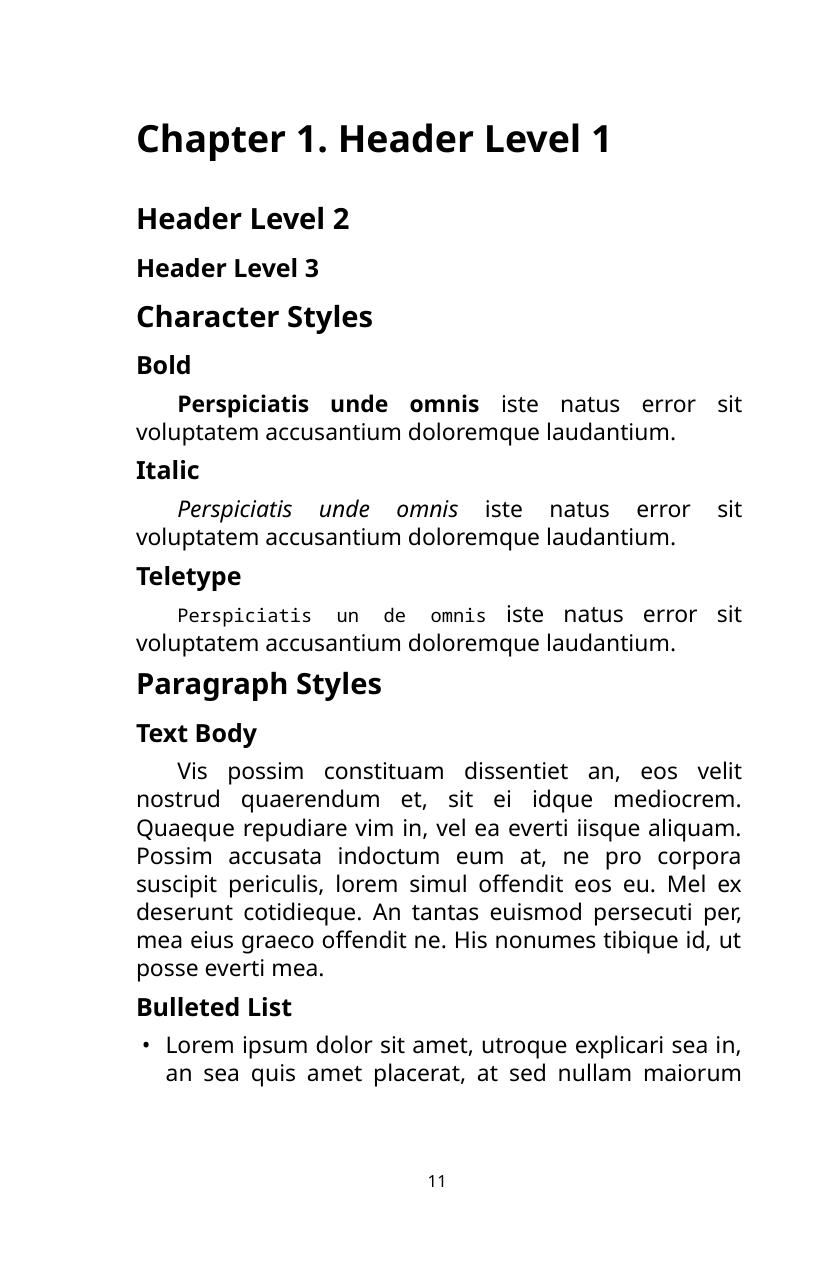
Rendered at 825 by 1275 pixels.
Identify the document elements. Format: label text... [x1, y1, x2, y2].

text Perspiciatis unde omnis iste natus error sit voluptatem accusantium doloremque laudantium. [136, 493, 742, 552]
subtitle Character Styles [136, 296, 742, 336]
subtitle Bulleted List [136, 989, 742, 1023]
subtitle Italic [136, 453, 742, 487]
subtitle Bold [136, 348, 742, 382]
subtitle Paragraph Styles [136, 664, 742, 703]
text Perspiciatis un de omnis iste natus error sit voluptatem accusantium doloremque laudantium. [136, 598, 742, 658]
subtitle Chapter 1. Header Level 1 [136, 112, 742, 163]
subtitle Text Body [136, 715, 742, 749]
subtitle Teletype [136, 558, 742, 592]
list Lorem ipsum dolor sit amet, utroque explicari sea in, an sea quis amet placerat, at sed nullam maiorum [142, 1029, 742, 1089]
text Perspiciatis unde omnis iste natus error sit voluptatem accusantium doloremque laudantium. [136, 388, 742, 447]
subtitle Header Level 2 [136, 199, 742, 238]
subtitle Header Level 3 [136, 250, 742, 284]
text Vis possim constituam dissentiet an, eos velit nostrud quaerendum et, sit ei idque mediocrem. Quaeque repudiare vim in, vel ea everti iisque aliquam. Possim accusata indoctum eum at, ne pro corpora suscipit periculis, lorem simul offendit eos eu. Mel ex deserunt cotidieque. An tantas euismod persecuti per, mea eius graeco offendit ne. His nonumes tibique id, ut posse everti mea. [136, 755, 742, 983]
